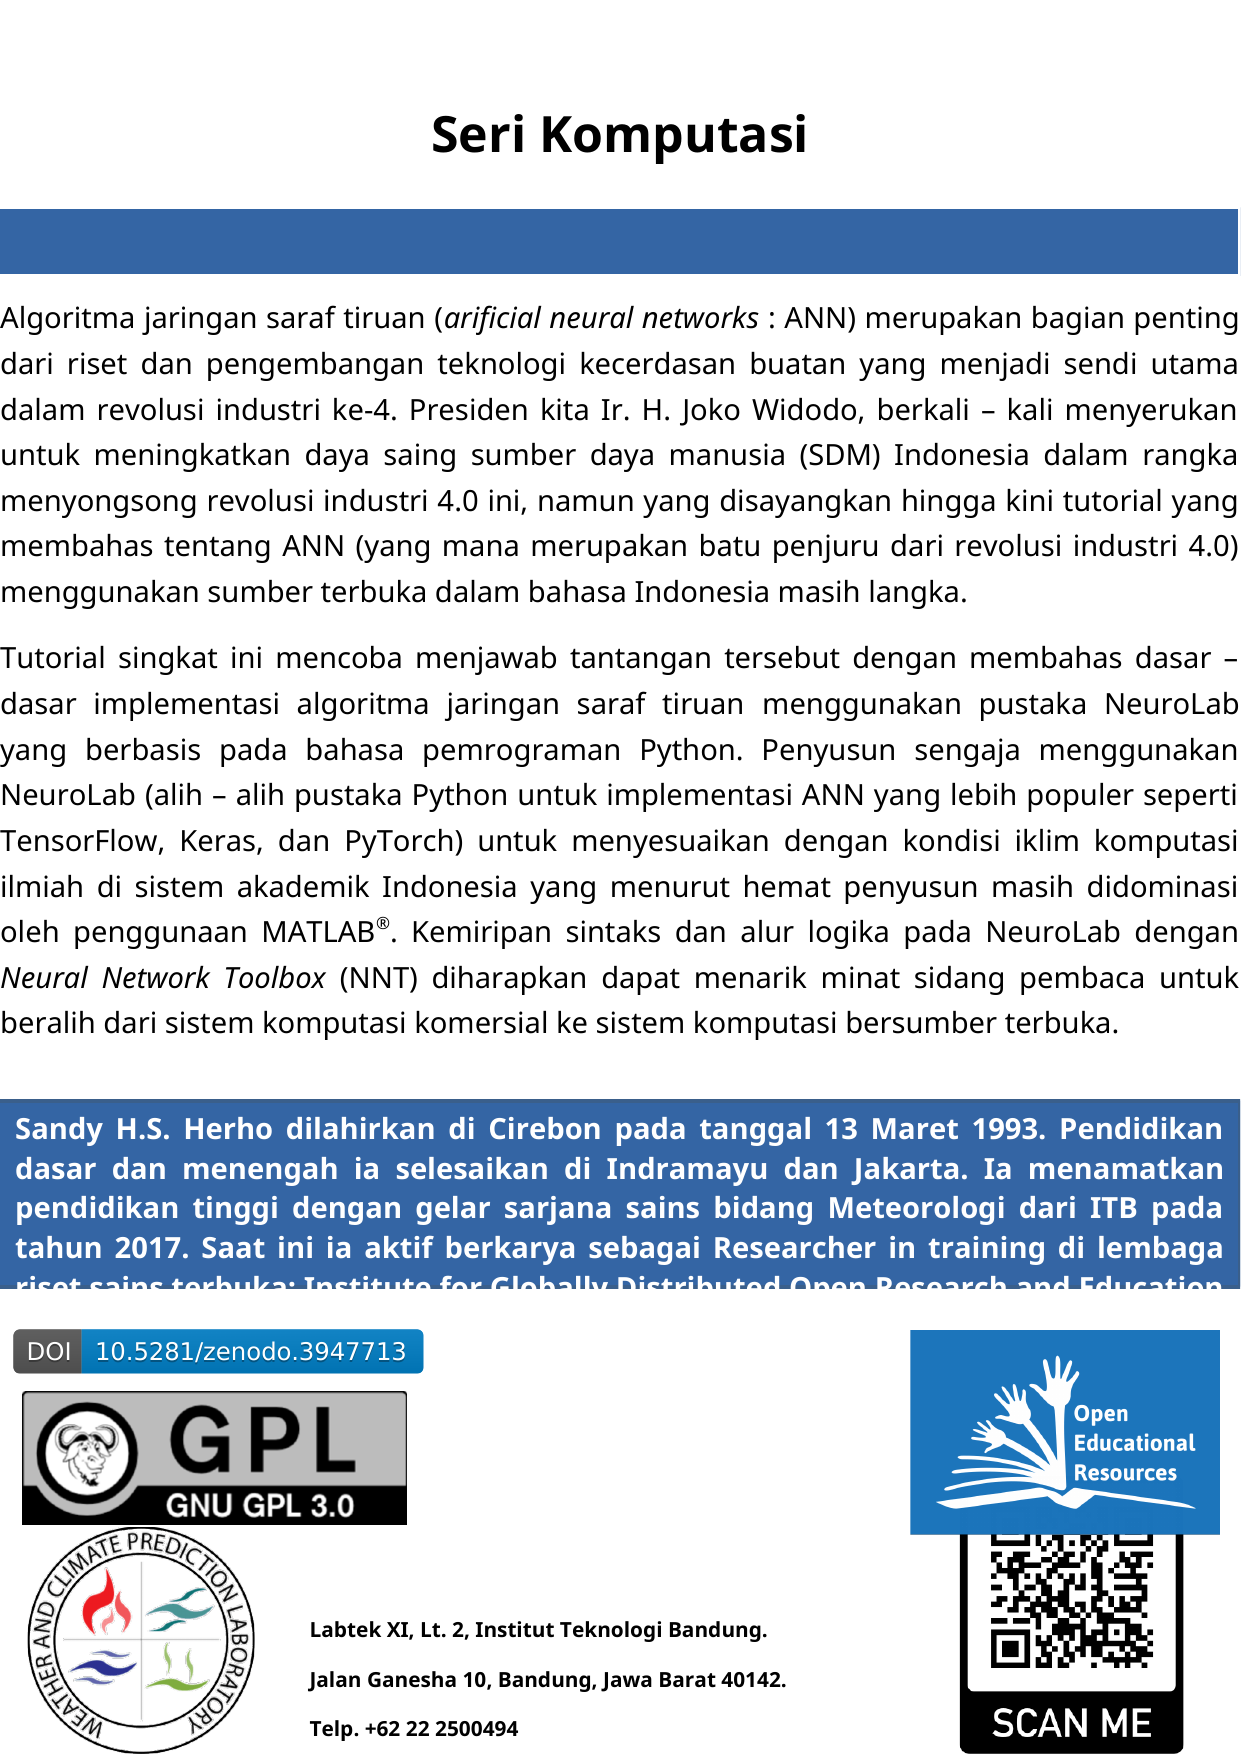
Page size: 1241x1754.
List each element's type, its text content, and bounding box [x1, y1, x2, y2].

text Algoritma jaringan saraf tiruan (arificial neural networks : ANN) merupakan bagian penting dari riset dan pengembangan teknologi kecerdasan buatan yang menjadi sendi utama dalam revolusi industri ke-4. Presiden kita Ir. H. Joko Widodo, berkali – kali menyerukan untuk meningkatkan daya saing sumber daya manusia (SDM) Indonesia dalam rangka menyongsong revolusi industri 4.0 ini, namun yang disayangkan hingga kini tutorial yang membahas tentang ANN (yang mana merupakan batu penjuru dari revolusi industri 4.0) menggunakan sumber terbuka dalam bahasa Indonesia masih langka. [0, 297, 1240, 611]
text Labtek XI, Lt. 2, Institut Teknologi Bandung. [309, 1615, 810, 1644]
text Seri Komputasi [0, 99, 1240, 167]
picture [910, 1330, 1220, 1754]
text Jalan Ganesha 10, Bandung, Jawa Barat 40142. [309, 1665, 810, 1693]
picture [27, 1527, 255, 1754]
picture [22, 1391, 407, 1525]
text Tutorial singkat ini mencoba menjawab tantangan tersebut dengan membahas dasar – dasar implementasi algoritma jaringan saraf tiruan menggunakan pustaka NeuroLab yang berbasis pada bahasa pemrograman Python. Penyusun sengaja menggunakan NeuroLab (alih – alih pustaka Python untuk implementasi ANN yang lebih populer seperti TensorFlow, Keras, dan PyTorch) untuk menyesuaikan dengan kondisi iklim komputasi ilmiah di sistem akademik Indonesia yang menurut hemat penyusun masih didominasi oleh penggunaan MATLAB®. Kemiripan sintaks dan alur logika pada NeuroLab dengan Neural Network Toolbox (NNT) diharapkan dapat menarik minat sidang pembaca untuk beralih dari sistem komputasi komersial ke sistem komputasi bersumber terbuka. [0, 638, 1240, 1042]
text Telp. +62 22 2500494 [309, 1714, 810, 1742]
text Sandy H.S. Herho dilahirkan di Cirebon pada tanggal 13 Maret 1993. Pendidikan dasar dan menengah ia selesaikan di Indramayu dan Jakarta. Ia menamatkan pendidikan tinggi dengan gelar sarjana sains bidang Meteorologi dari ITB pada tahun 2017. Saat ini ia aktif berkarya sebagai Researcher in training di lembaga riset sains terbuka: Institute for Globally Distributed Open Research and Education (IGDORE). [15, 1108, 1225, 1297]
